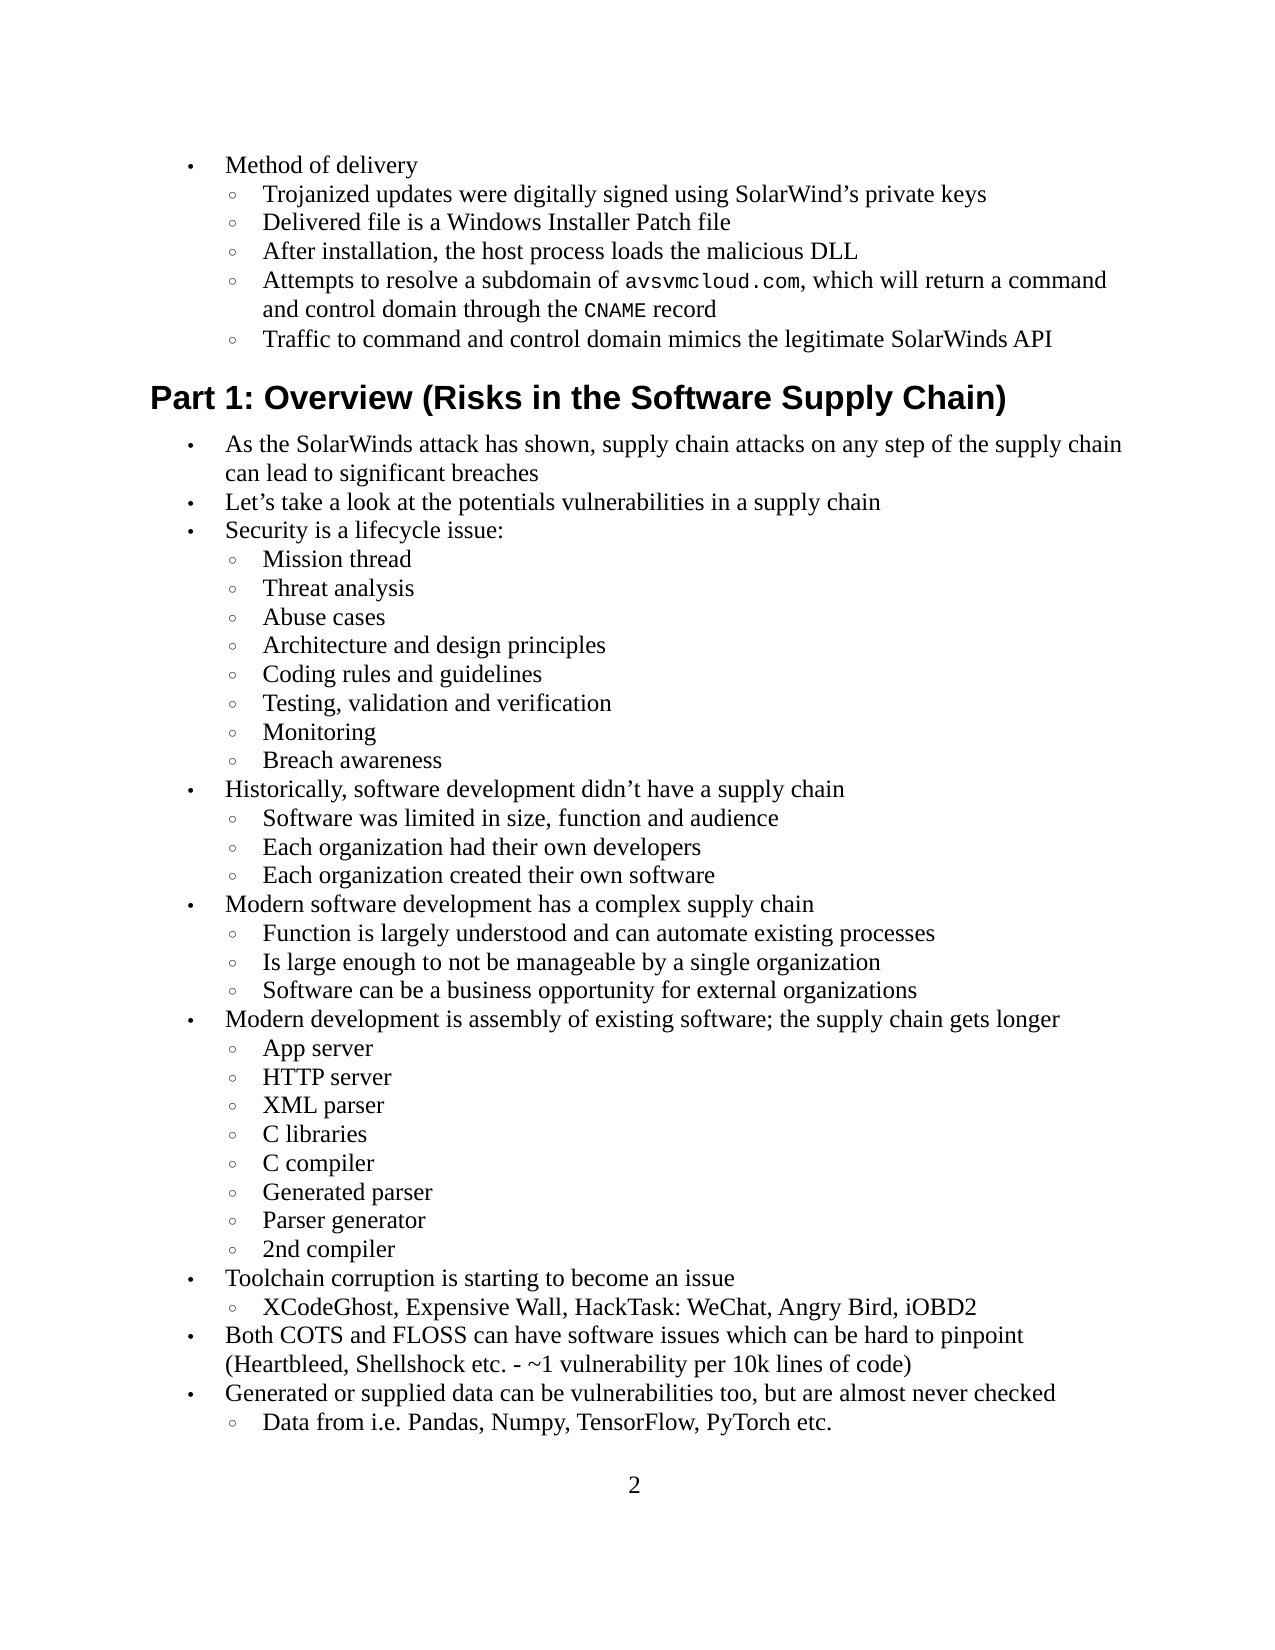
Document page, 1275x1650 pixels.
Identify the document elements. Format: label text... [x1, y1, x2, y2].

list Breach awareness [225, 745, 1125, 774]
list Function is largely understood and can automate existing processes [225, 918, 1125, 947]
list Security is a lifecycle issue: [187, 515, 1125, 544]
list XML parser [225, 1090, 1125, 1119]
list Both COTS and FLOSS can have software issues which can be hard to pinpoint (Heartbleed, Shellshock etc. - ~1 vulnerability per 10k lines of code) [187, 1320, 1125, 1378]
list Attempts to resolve a subdomain of avsvmcloud.com, which will return a command and control domain through the CNAME record [225, 265, 1125, 324]
list XCodeGhost, Expensive Wall, HackTask: WeChat, Angry Bird, iOBD2 [225, 1292, 1125, 1320]
list App server [225, 1033, 1125, 1062]
list Generated or supplied data can be vulnerabilities too, but are almost never checked [187, 1378, 1125, 1407]
list Delivered file is a Windows Installer Patch file [225, 207, 1125, 236]
list Generated parser [225, 1177, 1125, 1205]
list Each organization created their own software [225, 860, 1125, 889]
subtitle Part 1: Overview (Risks in the Software Supply Chain) [150, 378, 1125, 417]
list Traffic to command and control domain mimics the legitimate SolarWinds API [225, 324, 1125, 353]
list Mission thread [225, 544, 1125, 573]
list Trojanized updates were digitally signed using SolarWind’s private keys [225, 179, 1125, 207]
list Is large enough to not be manageable by a single organization [225, 947, 1125, 975]
list Let’s take a look at the potentials vulnerabilities in a supply chain [187, 487, 1125, 515]
list Threat analysis [225, 573, 1125, 602]
list Software was limited in size, function and audience [225, 803, 1125, 832]
list Architecture and design principles [225, 630, 1125, 659]
list Monitoring [225, 717, 1125, 745]
list Toolchain corruption is starting to become an issue [187, 1263, 1125, 1292]
list C libraries [225, 1119, 1125, 1148]
list Each organization had their own developers [225, 832, 1125, 860]
list Data from i.e. Pandas, Numpy, TensorFlow, PyTorch etc. [225, 1407, 1125, 1435]
list After installation, the host process loads the malicious DLL [225, 236, 1125, 265]
list Modern software development has a complex supply chain [187, 889, 1125, 918]
list Method of delivery [187, 150, 1125, 179]
list HTTP server [225, 1062, 1125, 1090]
list Parser generator [225, 1205, 1125, 1234]
list Testing, validation and verification [225, 688, 1125, 717]
list Abuse cases [225, 602, 1125, 630]
list C compiler [225, 1148, 1125, 1177]
list Historically, software development didn’t have a supply chain [187, 774, 1125, 803]
list Software can be a business opportunity for external organizations [225, 975, 1125, 1004]
list Coding rules and guidelines [225, 659, 1125, 688]
list Modern development is assembly of existing software; the supply chain gets longer [187, 1004, 1125, 1033]
list 2nd compiler [225, 1234, 1125, 1263]
list As the SolarWinds attack has shown, supply chain attacks on any step of the supply chain can lead to significant breaches [187, 429, 1125, 487]
